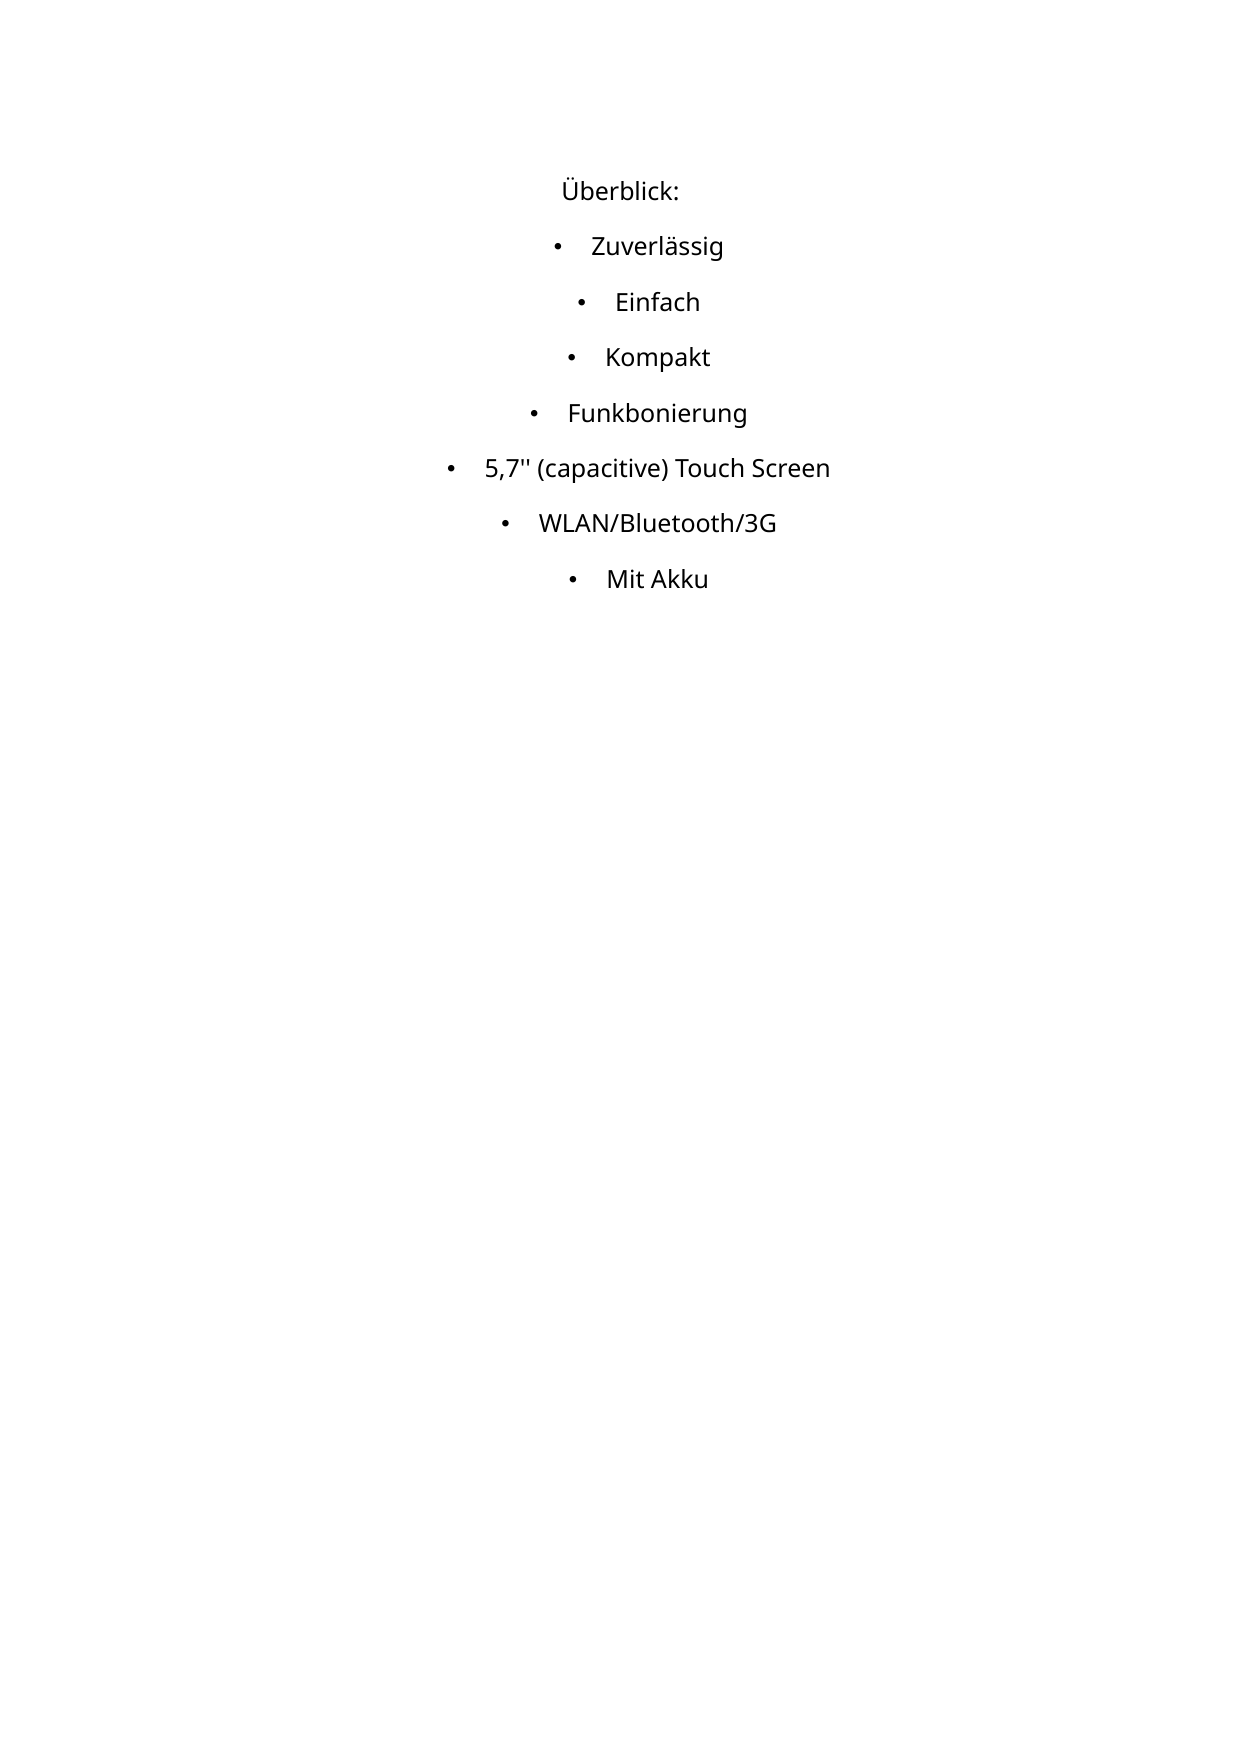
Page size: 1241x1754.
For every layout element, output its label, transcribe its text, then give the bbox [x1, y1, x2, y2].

list Funkbonierung [156, 395, 1122, 429]
text Überblick: [118, 173, 1122, 208]
list Zuverlässig [156, 229, 1122, 263]
list Einfach [156, 284, 1122, 318]
list Kompakt [156, 340, 1122, 374]
list 5,7'' (capacitive) Touch Screen [156, 451, 1122, 485]
list Mit Akku [156, 561, 1122, 596]
list WLAN/Bluetooth/3G [156, 506, 1122, 540]
